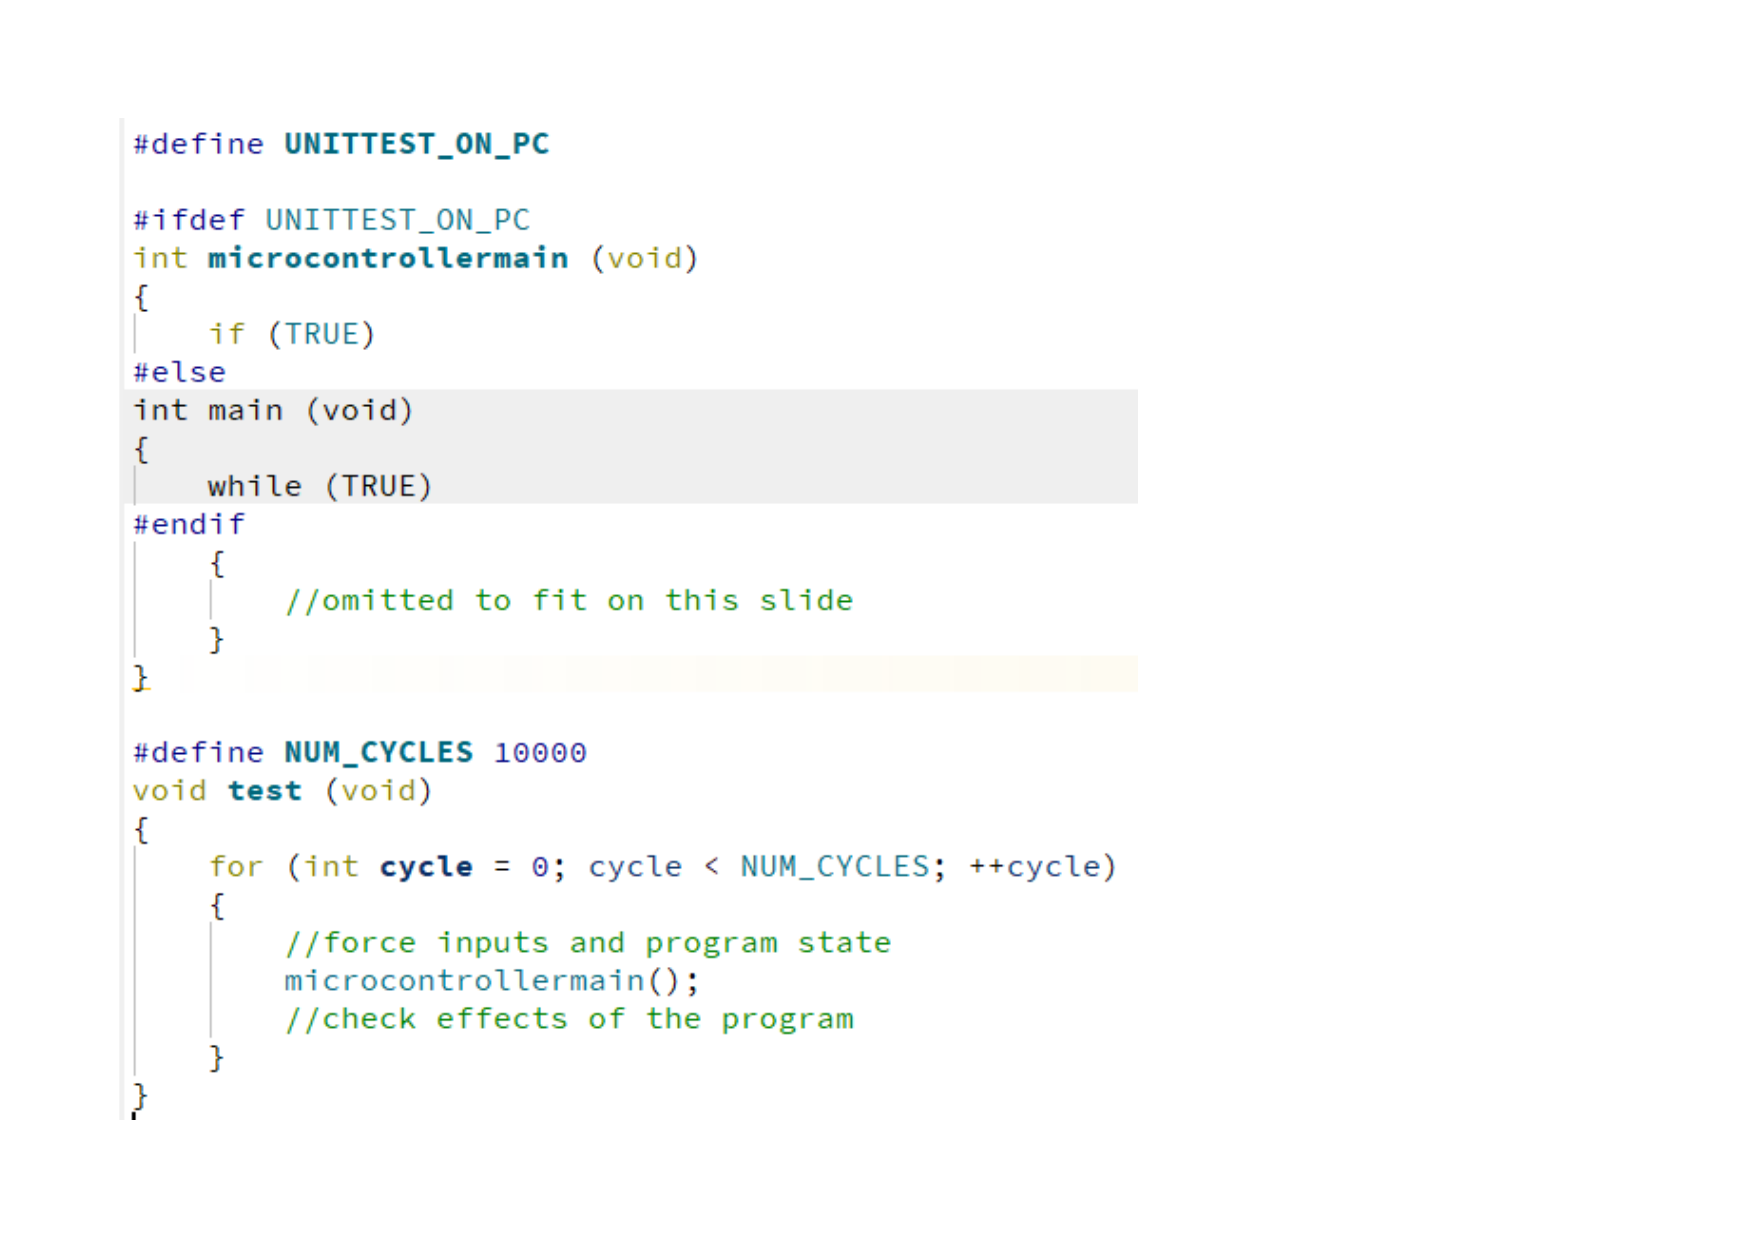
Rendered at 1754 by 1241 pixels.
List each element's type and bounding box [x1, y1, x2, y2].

picture [119, 118, 1138, 1120]
